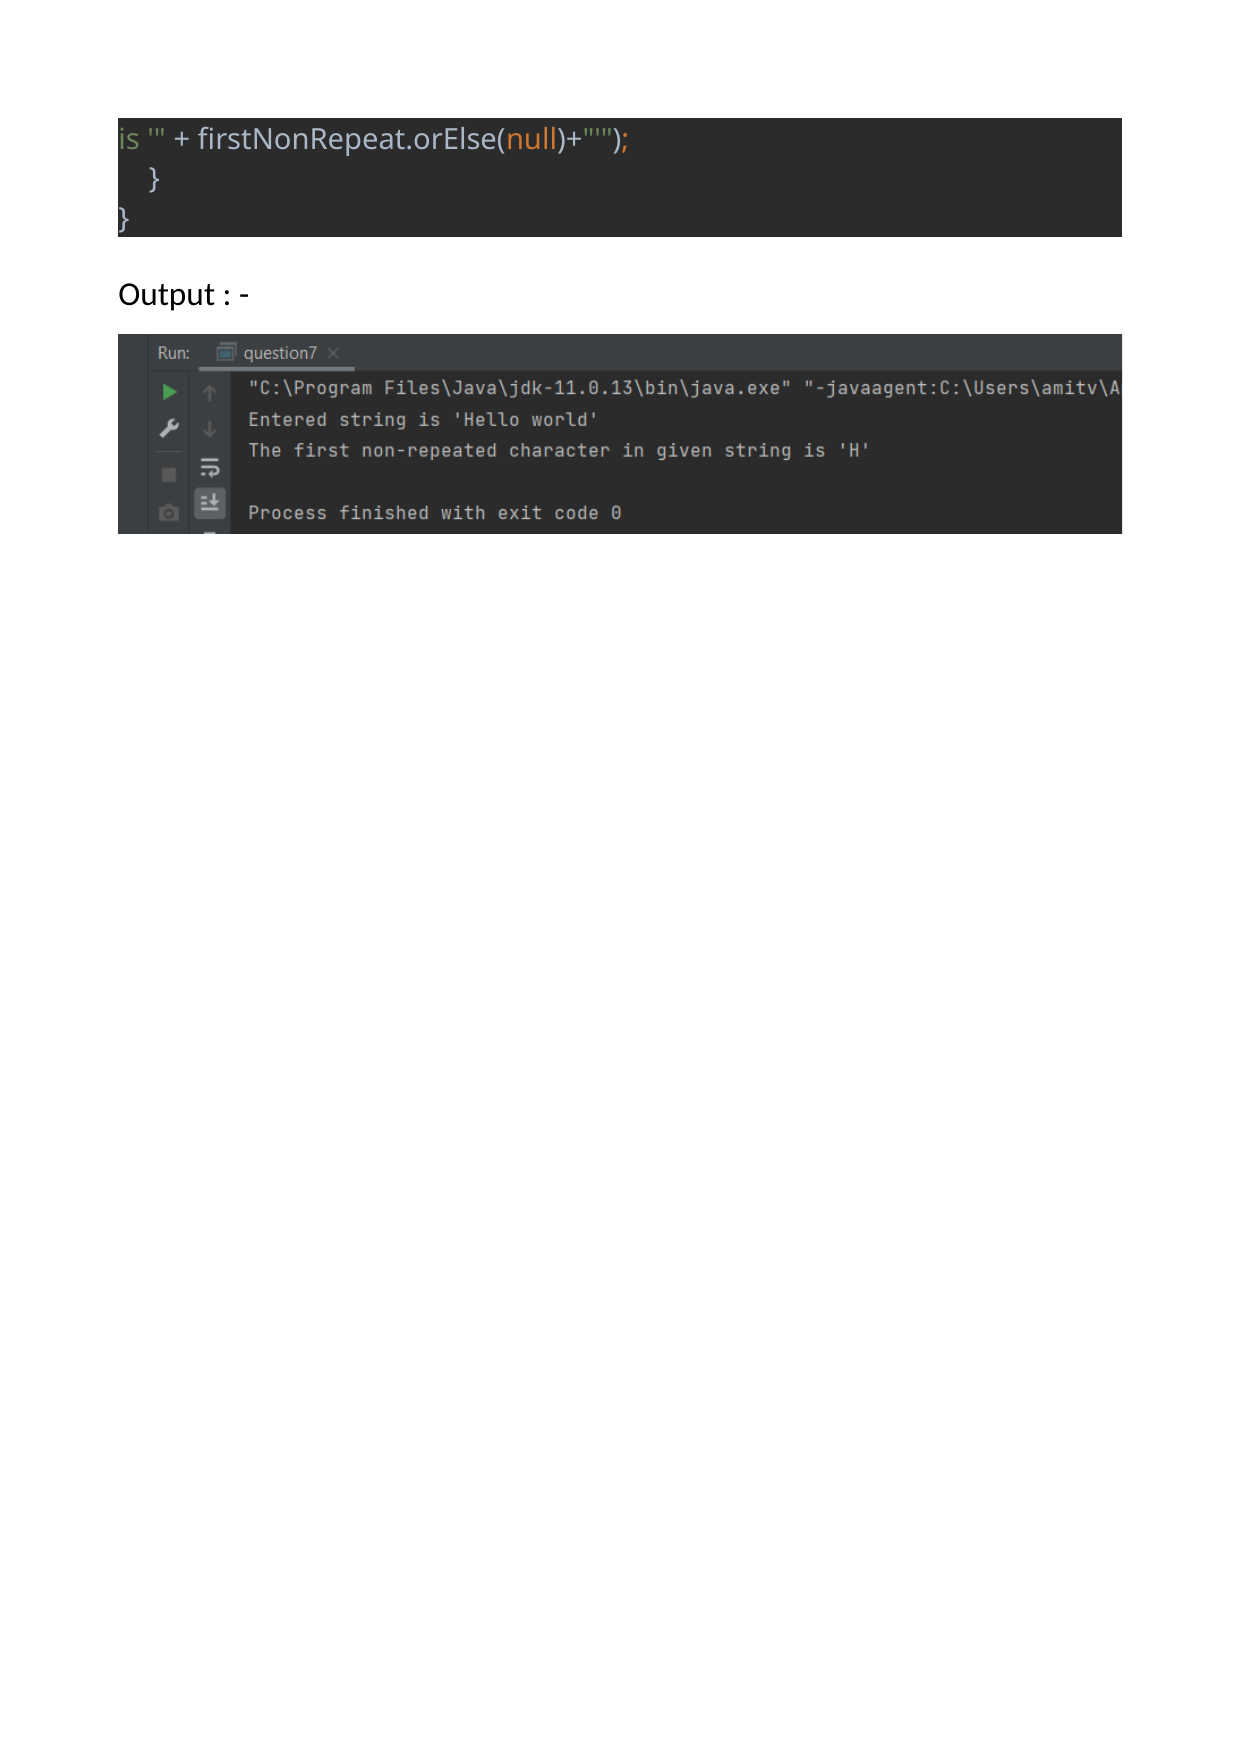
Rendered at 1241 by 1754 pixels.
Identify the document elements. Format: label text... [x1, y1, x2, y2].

text is '" + firstNonRepeat.orElse(null)+"'"); } } [118, 118, 1122, 237]
picture [118, 334, 1123, 534]
text Output : - [118, 273, 1122, 313]
